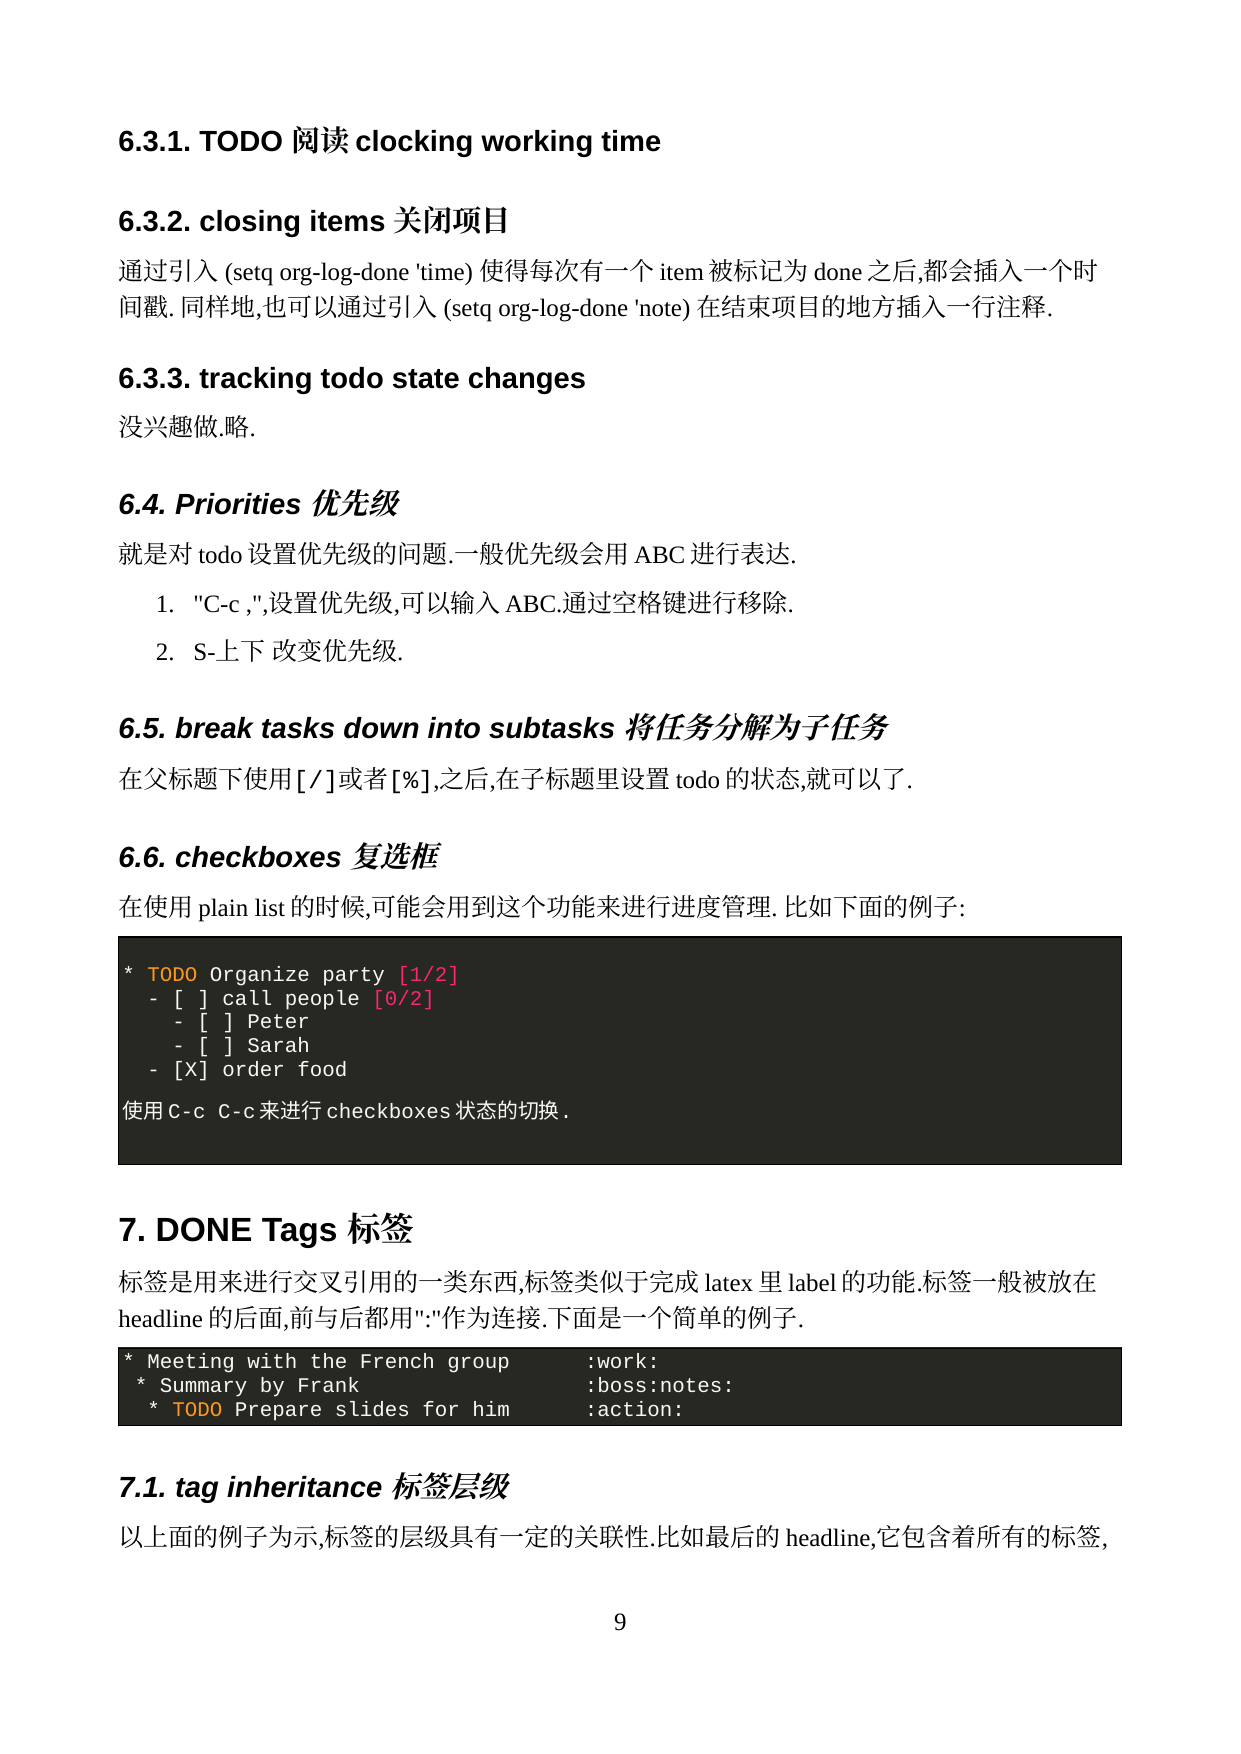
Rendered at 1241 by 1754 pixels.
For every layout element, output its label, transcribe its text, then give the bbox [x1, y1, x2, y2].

text 以上面的例子为示,标签的层级具有一定的关联性.比如最后的headline,它包含着所有的标签, [118, 1518, 1122, 1554]
subtitle break tasks down into subtasks 将任务分解为子任务 [118, 705, 1122, 747]
text 在使用plain list的时候,可能会用到这个功能来进行进度管理. 比如下面的例子: [118, 888, 1122, 924]
subtitle checkboxes 复选框 [118, 833, 1122, 875]
text * Meeting with the French group :work: [119, 1349, 1121, 1371]
text 在父标题下使用[/]或者[%],之后,在子标题里设置todo的状态,就可以了. [118, 760, 1122, 796]
subtitle closing items 关闭项目 [118, 197, 1122, 239]
list S-上下 改变优先级. [156, 632, 1122, 668]
list "C-c ,",设置优先级,可以输入ABC.通过空格键进行移除. [156, 583, 1122, 619]
text 通过引入 (setq org-log-done 'time) 使得每次有一个item被标记为done之后,都会插入一个时间戳. 同样地,也可以通过引入 (setq org-log-done 'note) 在结束项目的地方插入一行注释. [118, 252, 1122, 324]
text - [ ] call people [0/2] [119, 984, 1121, 1007]
text 就是对todo设置优先级的问题.一般优先级会用ABC进行表达. [118, 535, 1122, 571]
text - [ ] Sarah [119, 1031, 1121, 1054]
subtitle TODO 阅读clocking working time [118, 118, 1122, 160]
subtitle tracking todo state changes [118, 361, 1122, 395]
text 没兴趣做.略. [118, 407, 1122, 443]
text 使用C-c C-c来进行checkboxes状态的切换. [119, 1091, 1121, 1125]
text - [ ] Peter [119, 1007, 1121, 1031]
subtitle DONE Tags 标签 [118, 1202, 1122, 1251]
text * TODO Organize party [1/2] [119, 960, 1121, 984]
subtitle tag inheritance 标签层级 [118, 1464, 1122, 1506]
text 标签是用来进行交叉引用的一类东西,标签类似于完成latex里label的功能.标签一般被放在headline的后面,前与后都用":"作为连接.下面是一个简单的例子. [118, 1263, 1122, 1335]
text *** TODO Prepare slides for him :action: [119, 1395, 1121, 1425]
subtitle Priorities 优先级 [118, 481, 1122, 523]
text ** Summary by Frank :boss:notes: [119, 1371, 1121, 1395]
text - [X] order food [119, 1054, 1121, 1082]
